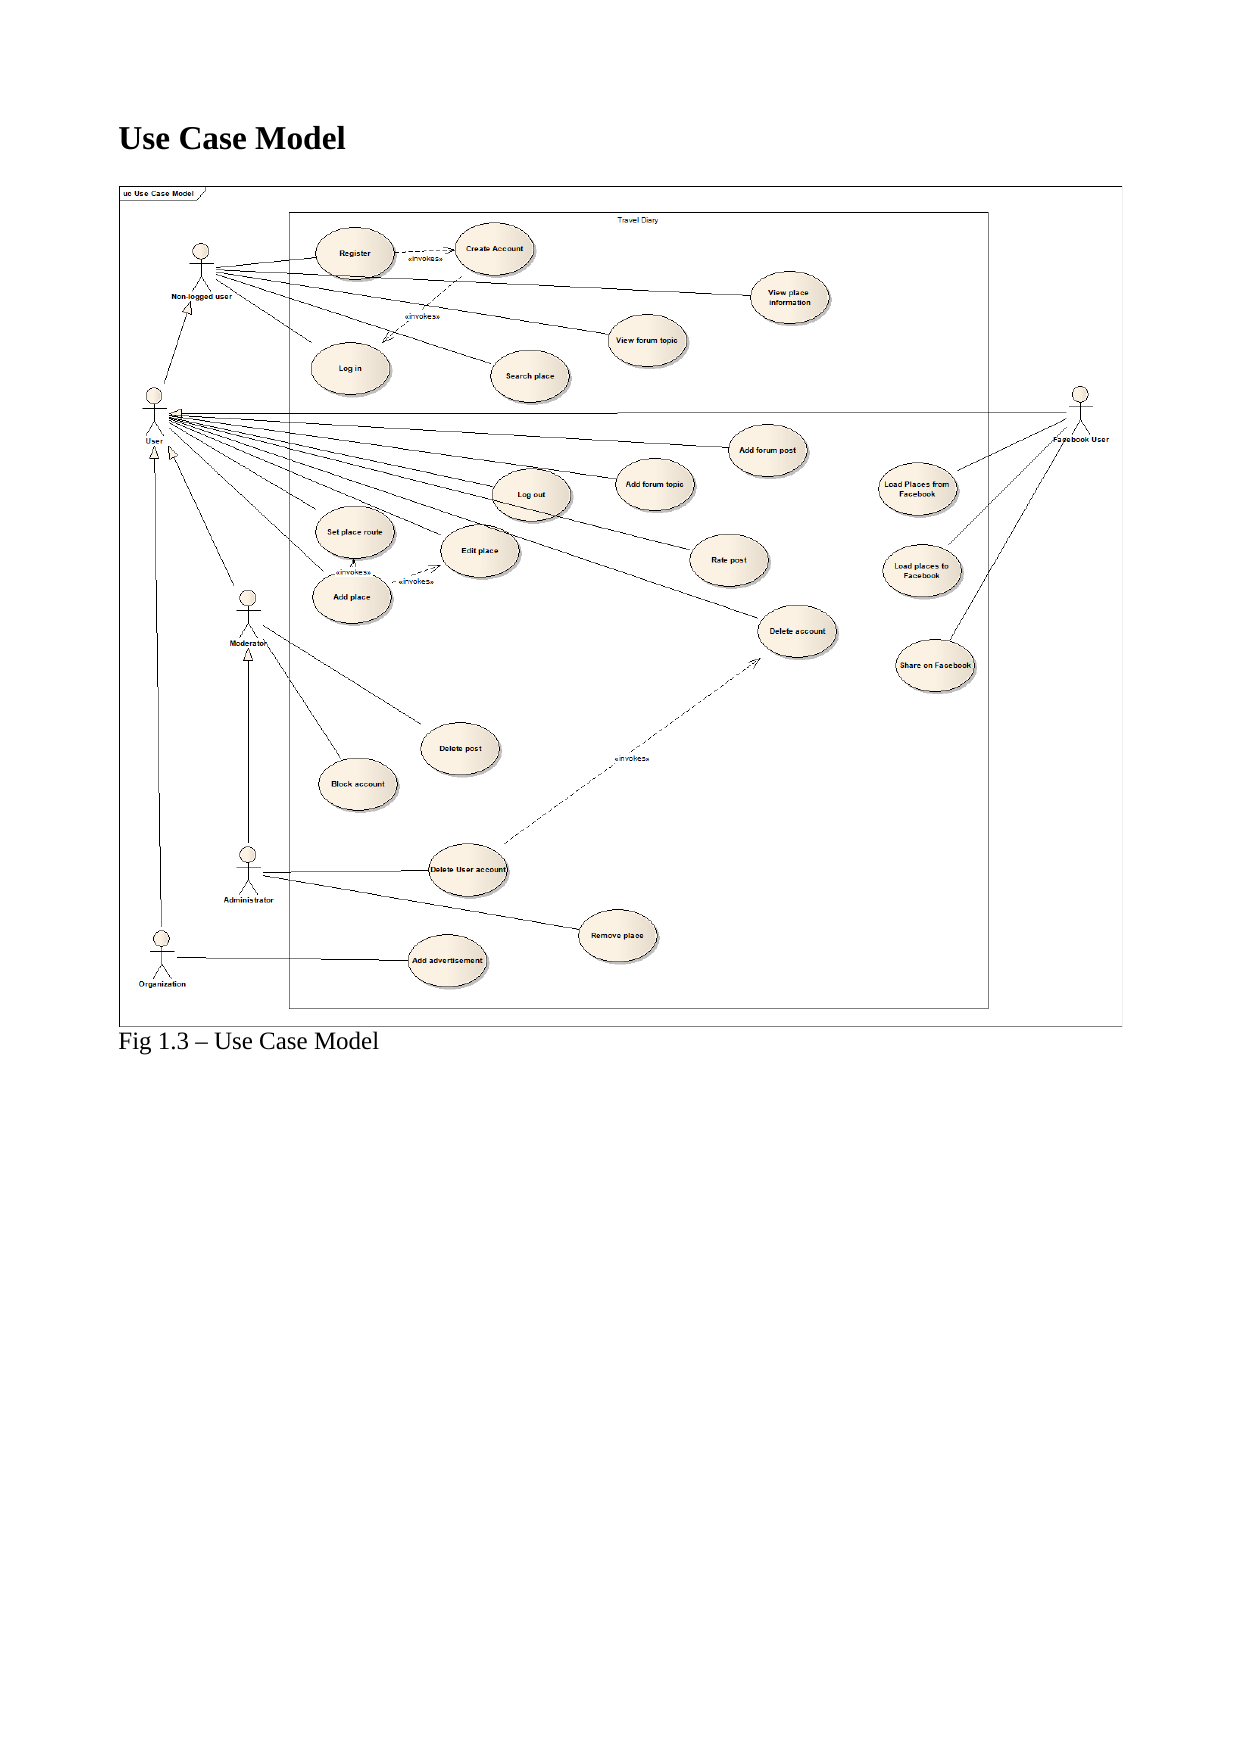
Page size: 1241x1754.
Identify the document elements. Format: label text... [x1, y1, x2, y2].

text Use Case Model [118, 118, 1122, 156]
picture [118, 185, 1123, 1027]
text Fig 1.3 – Use Case Model [118, 1027, 1122, 1055]
